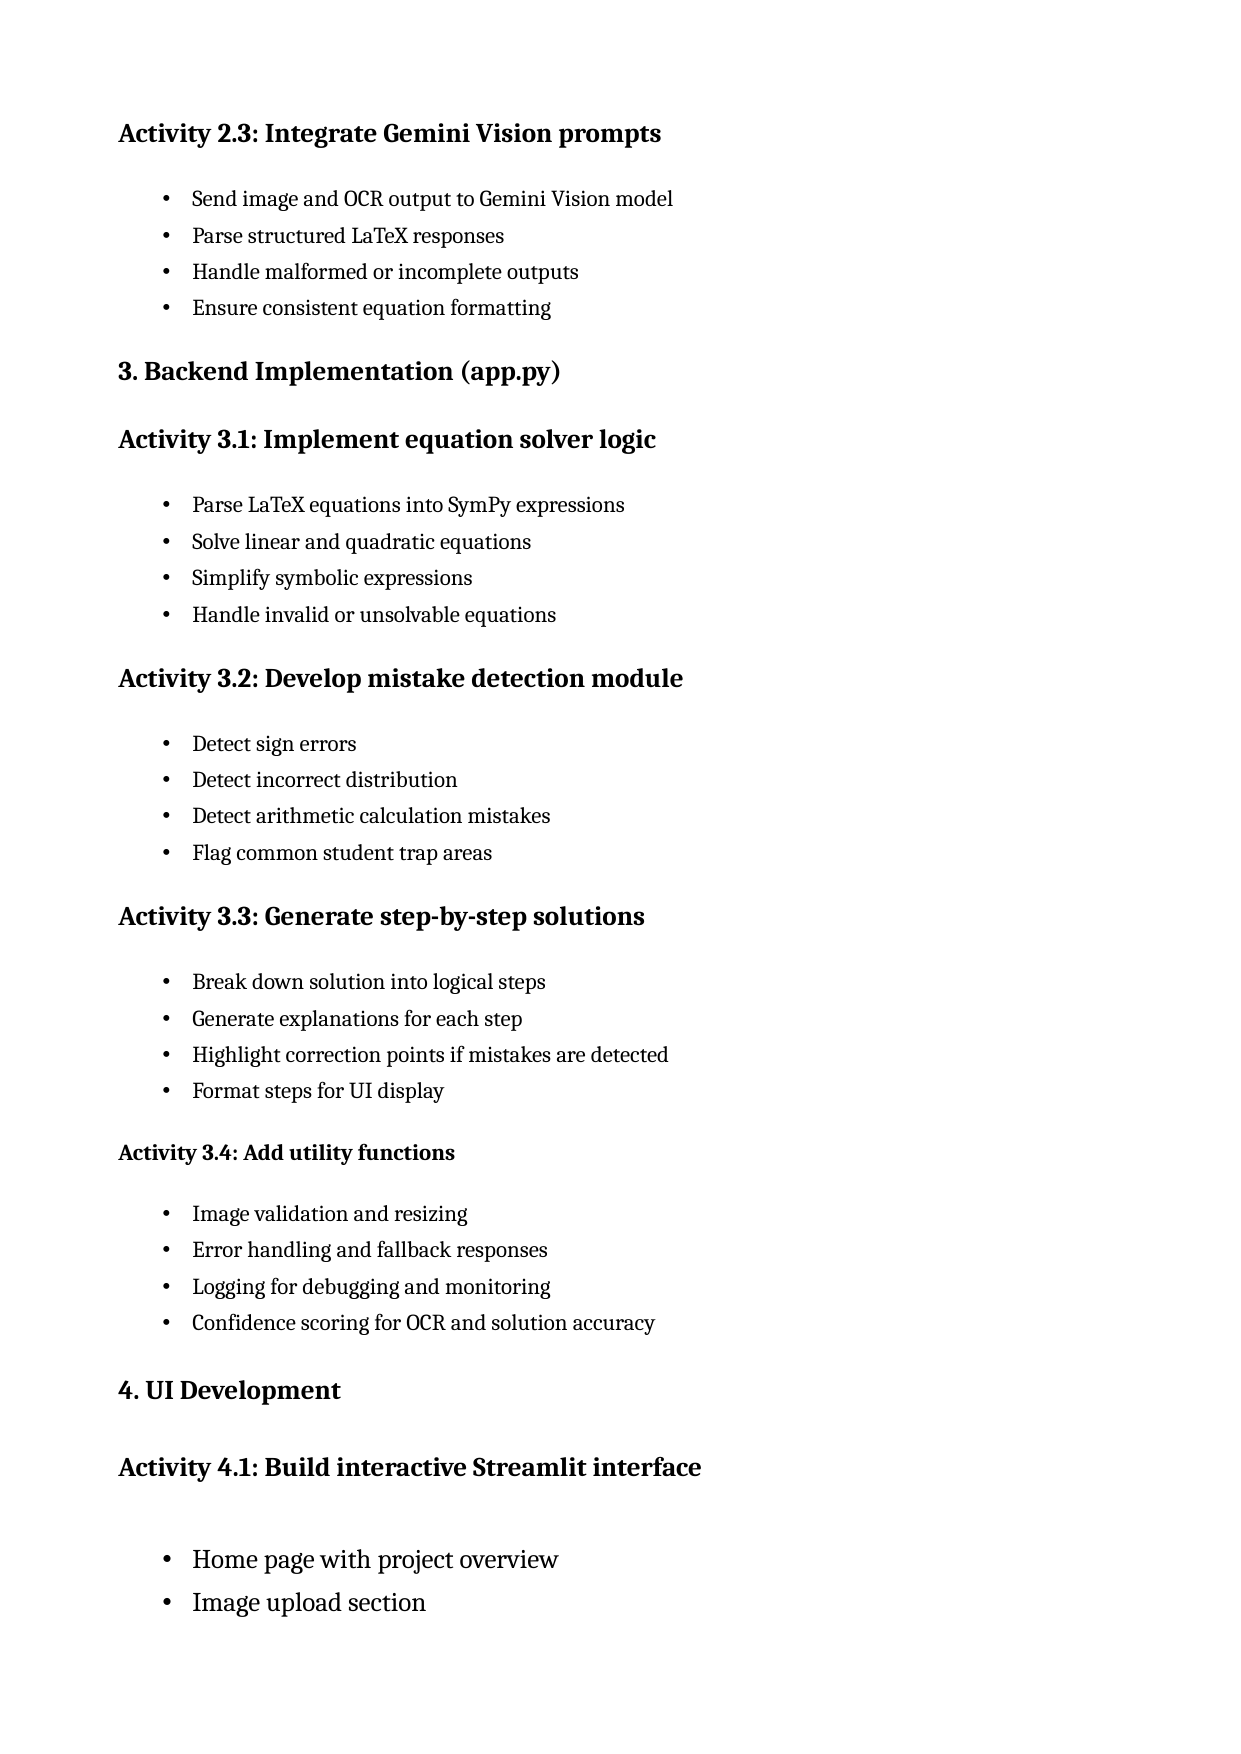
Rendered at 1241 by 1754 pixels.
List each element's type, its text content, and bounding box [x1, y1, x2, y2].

list Home page with project overview [162, 1544, 1122, 1576]
list Send image and OCR output to Gemini Vision model [162, 186, 1122, 212]
subtitle 4. UI Development [118, 1375, 1122, 1406]
list Format steps for UI display [162, 1078, 1122, 1104]
list Parse structured LaTeX responses [162, 222, 1122, 249]
list Logging for debugging and monitoring [162, 1273, 1122, 1300]
text Activity 3.3: Generate step-by-step solutions [118, 901, 1122, 932]
list Handle malformed or incomplete outputs [162, 259, 1122, 285]
list Simplify symbolic expressions [162, 565, 1122, 591]
list Image upload section [162, 1587, 1122, 1618]
list Detect sign errors [162, 731, 1122, 757]
list Parse LaTeX equations into SymPy expressions [162, 492, 1122, 519]
text Activity 3.2: Develop mistake detection module [118, 663, 1122, 694]
text Activity 3.4: Add utility functions [118, 1139, 1122, 1166]
text Activity 2.3: Integrate Gemini Vision prompts [118, 118, 1122, 149]
list Highlight correction points if mistakes are detected [162, 1042, 1122, 1068]
list Generate explanations for each step [162, 1005, 1122, 1032]
list Detect incorrect distribution [162, 767, 1122, 793]
list Handle invalid or unsolvable equations [162, 601, 1122, 628]
list Confidence scoring for OCR and solution accuracy [162, 1310, 1122, 1336]
list Solve linear and quadratic equations [162, 529, 1122, 555]
list Error handling and fallback responses [162, 1237, 1122, 1263]
list Break down solution into logical steps [162, 969, 1122, 995]
list Ensure consistent equation formatting [162, 295, 1122, 321]
text Activity 4.1: Build interactive Streamlit interface [118, 1452, 1122, 1483]
list Flag common student trap areas [162, 840, 1122, 866]
text 3. Backend Implementation (app.py) [118, 356, 1122, 388]
list Image validation and resizing [162, 1201, 1122, 1227]
list Detect arithmetic calculation mistakes [162, 803, 1122, 830]
text Activity 3.1: Implement equation solver logic [118, 424, 1122, 456]
